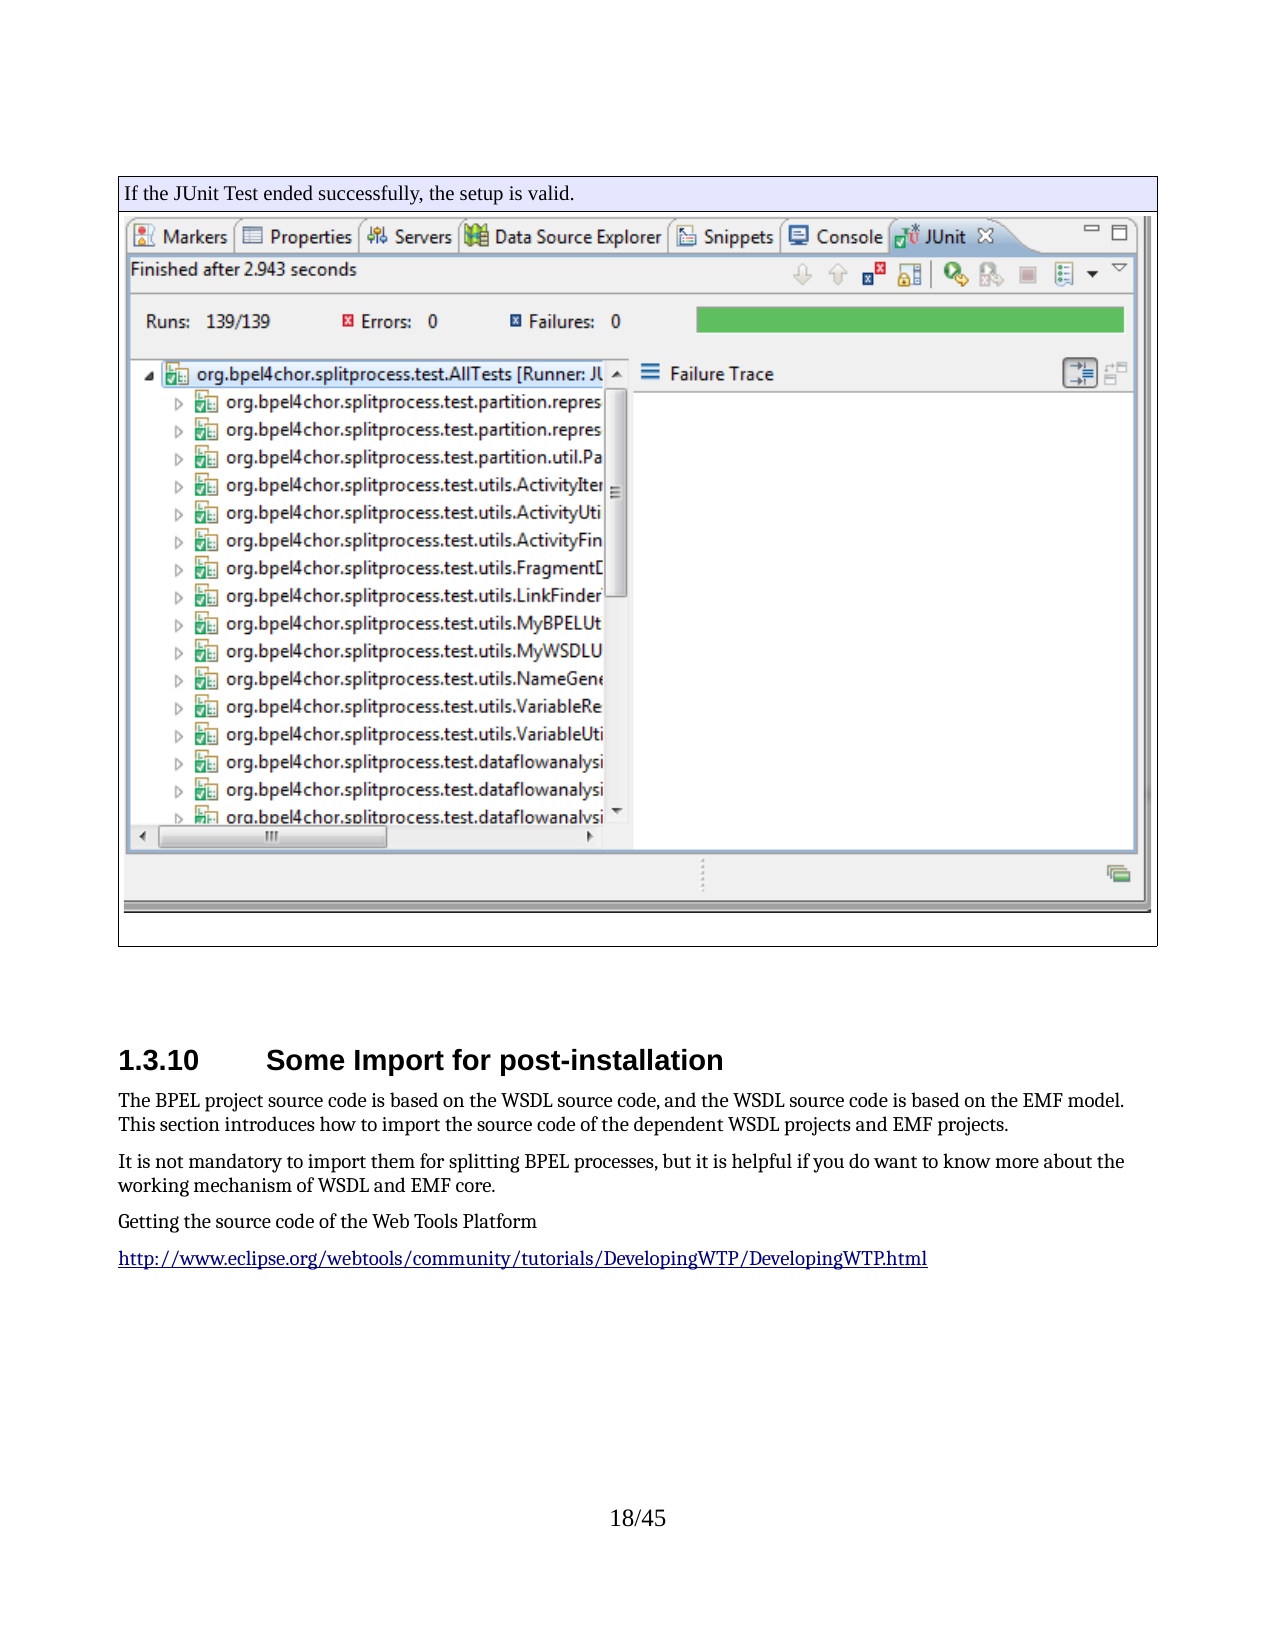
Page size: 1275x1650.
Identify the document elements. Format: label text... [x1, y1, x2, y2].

table_cell [119, 913, 1157, 946]
text The BPEL project source code is based on the WSDL source code, and the WSDL source code is based on the EMF model. This section introduces how to import the source code of the dependent WSDL projects and EMF projects. [118, 1089, 1157, 1137]
text It is not mandatory to import them for splitting BPEL processes, but it is helpful if you do want to know more about the working mechanism of WSDL and EMF core. [118, 1149, 1157, 1197]
table_header If the JUnit Test ended successfully, the setup is valid. [119, 177, 1157, 211]
picture [123, 216, 1152, 913]
subtitle Some Import for post-installation [118, 1044, 1157, 1077]
text http://www.eclipse.org/webtools/community/tutorials/DevelopingWTP/DevelopingWTP.html [118, 1246, 1157, 1270]
text Getting the source code of the Web Tools Platform [118, 1210, 1157, 1234]
table_cell [119, 212, 1157, 912]
